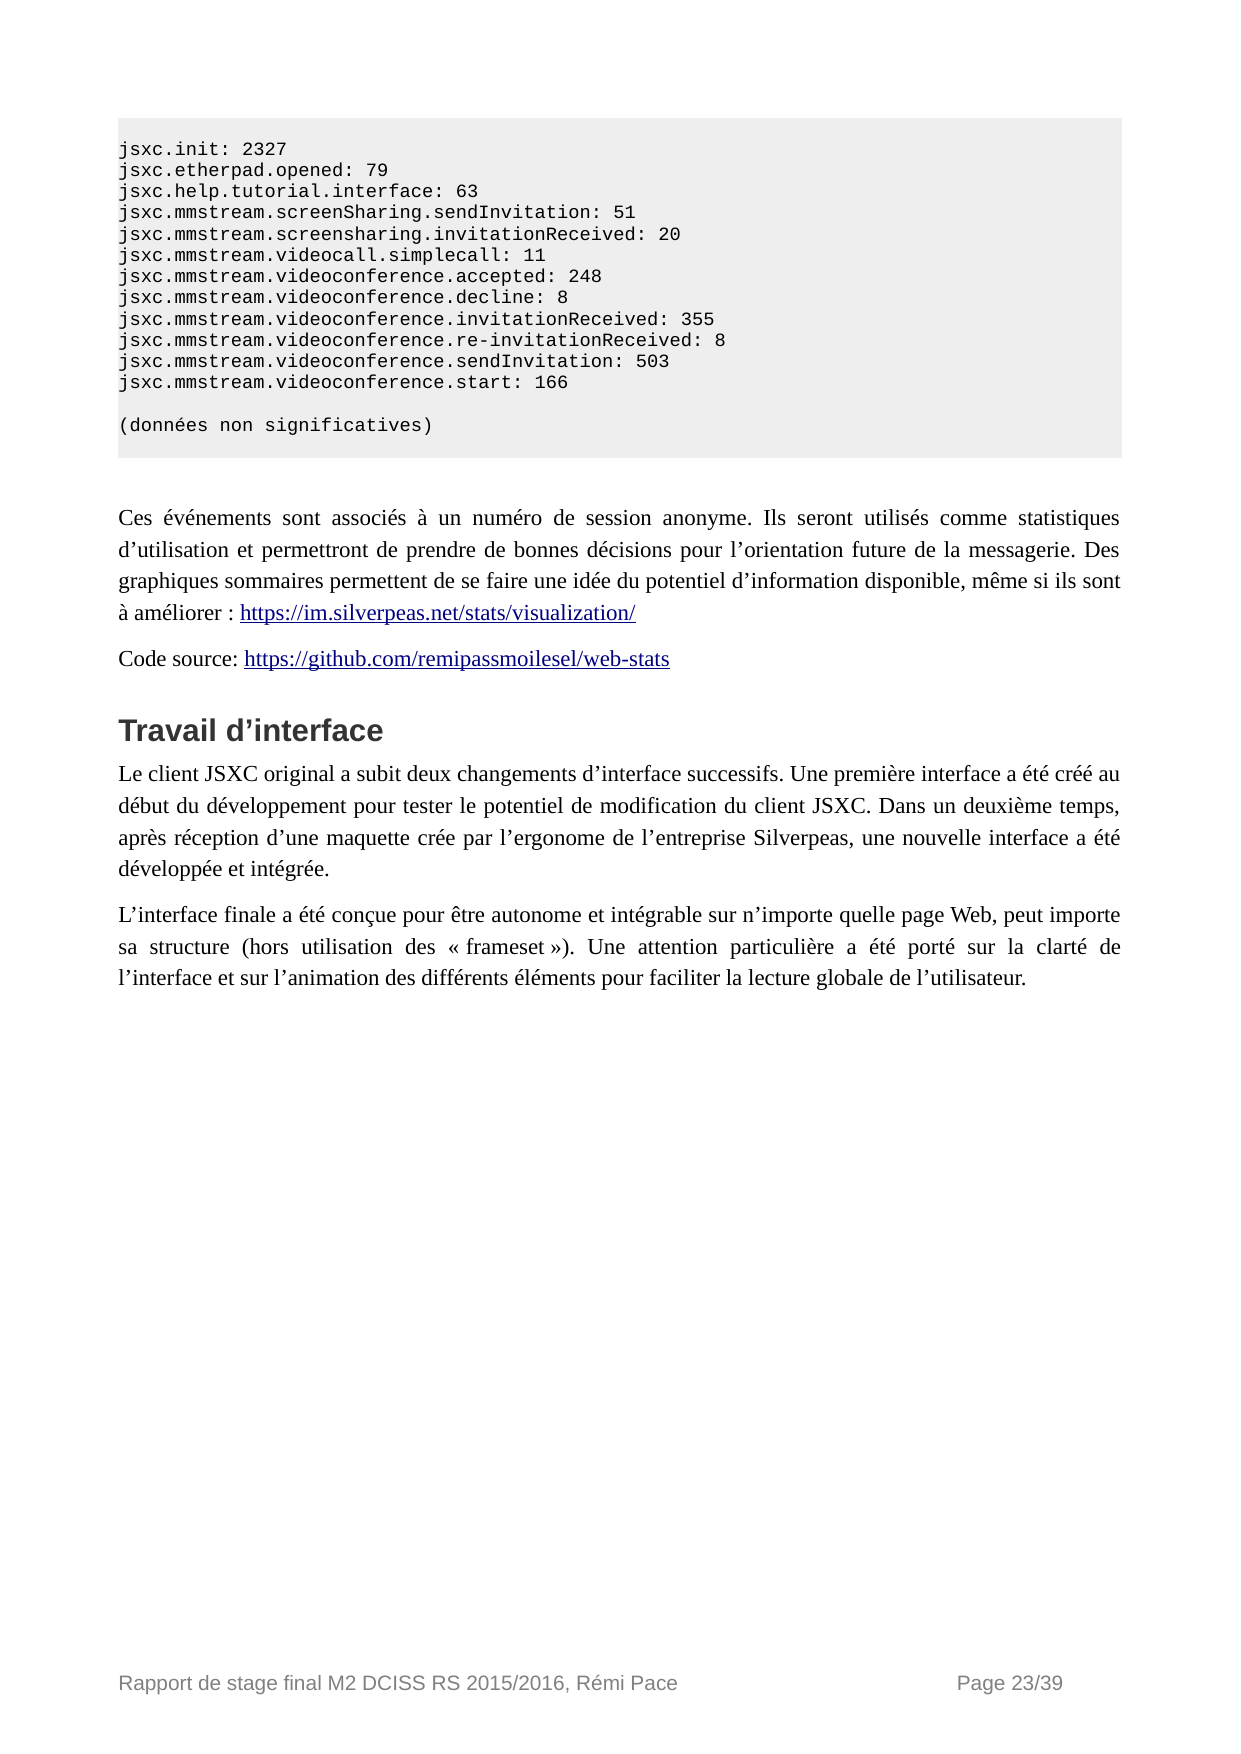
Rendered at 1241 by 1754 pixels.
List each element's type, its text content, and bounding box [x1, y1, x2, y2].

text jsxc.init: 2327 [118, 139, 1122, 161]
text jsxc.mmstream.videocall.simplecall: 11 [118, 246, 1122, 267]
text jsxc.mmstream.videoconference.invitationReceived: 355 [118, 309, 1122, 331]
text jsxc.mmstream.videoconference.accepted: 248 [118, 267, 1122, 288]
text Ces événements sont associés à un numéro de session anonyme. Ils seront utilisés comme statistiques d’utilisation et permettront de prendre de bonnes décisions pour l’orientation future de la messagerie. Des graphiques sommaires permettent de se faire une idée du potentiel d’information disponible, même si ils sont à améliorer : https://im.silverpeas.net/stats/visualization/ [118, 504, 1122, 625]
subtitle Travail d’interface [118, 712, 1122, 748]
text Code source: https://github.com/remipassmoilesel/web-stats [118, 645, 1122, 671]
text Le client JSXC original a subit deux changements d’interface successifs. Une première interface a été créé au début du développement pour tester le potentiel de modification du client JSXC. Dans un deuxième temps, après réception d’une maquette crée par l’ergonome de l’entreprise Silverpeas, une nouvelle interface a été développée et intégrée. [118, 761, 1122, 882]
text jsxc.mmstream.videoconference.sendInvitation: 503 [118, 352, 1122, 373]
text jsxc.etherpad.opened: 79 [118, 161, 1122, 182]
text jsxc.mmstream.videoconference.start: 166 [118, 373, 1122, 394]
text jsxc.mmstream.screenSharing.sendInvitation: 51 [118, 203, 1122, 224]
text (données non significatives) [118, 416, 1122, 437]
text jsxc.mmstream.screensharing.invitationReceived: 20 [118, 224, 1122, 246]
text jsxc.mmstream.videoconference.decline: 8 [118, 288, 1122, 309]
text jsxc.help.tutorial.interface: 63 [118, 182, 1122, 203]
text jsxc.mmstream.videoconference.re-invitationReceived: 8 [118, 331, 1122, 352]
text L’interface finale a été conçue pour être autonome et intégrable sur n’importe quelle page Web, peut importe sa structure (hors utilisation des « frameset »). Une attention particulière a été porté sur la clarté de l’interface et sur l’animation des différents éléments pour faciliter la lecture globale de l’utilisateur. [118, 901, 1122, 991]
